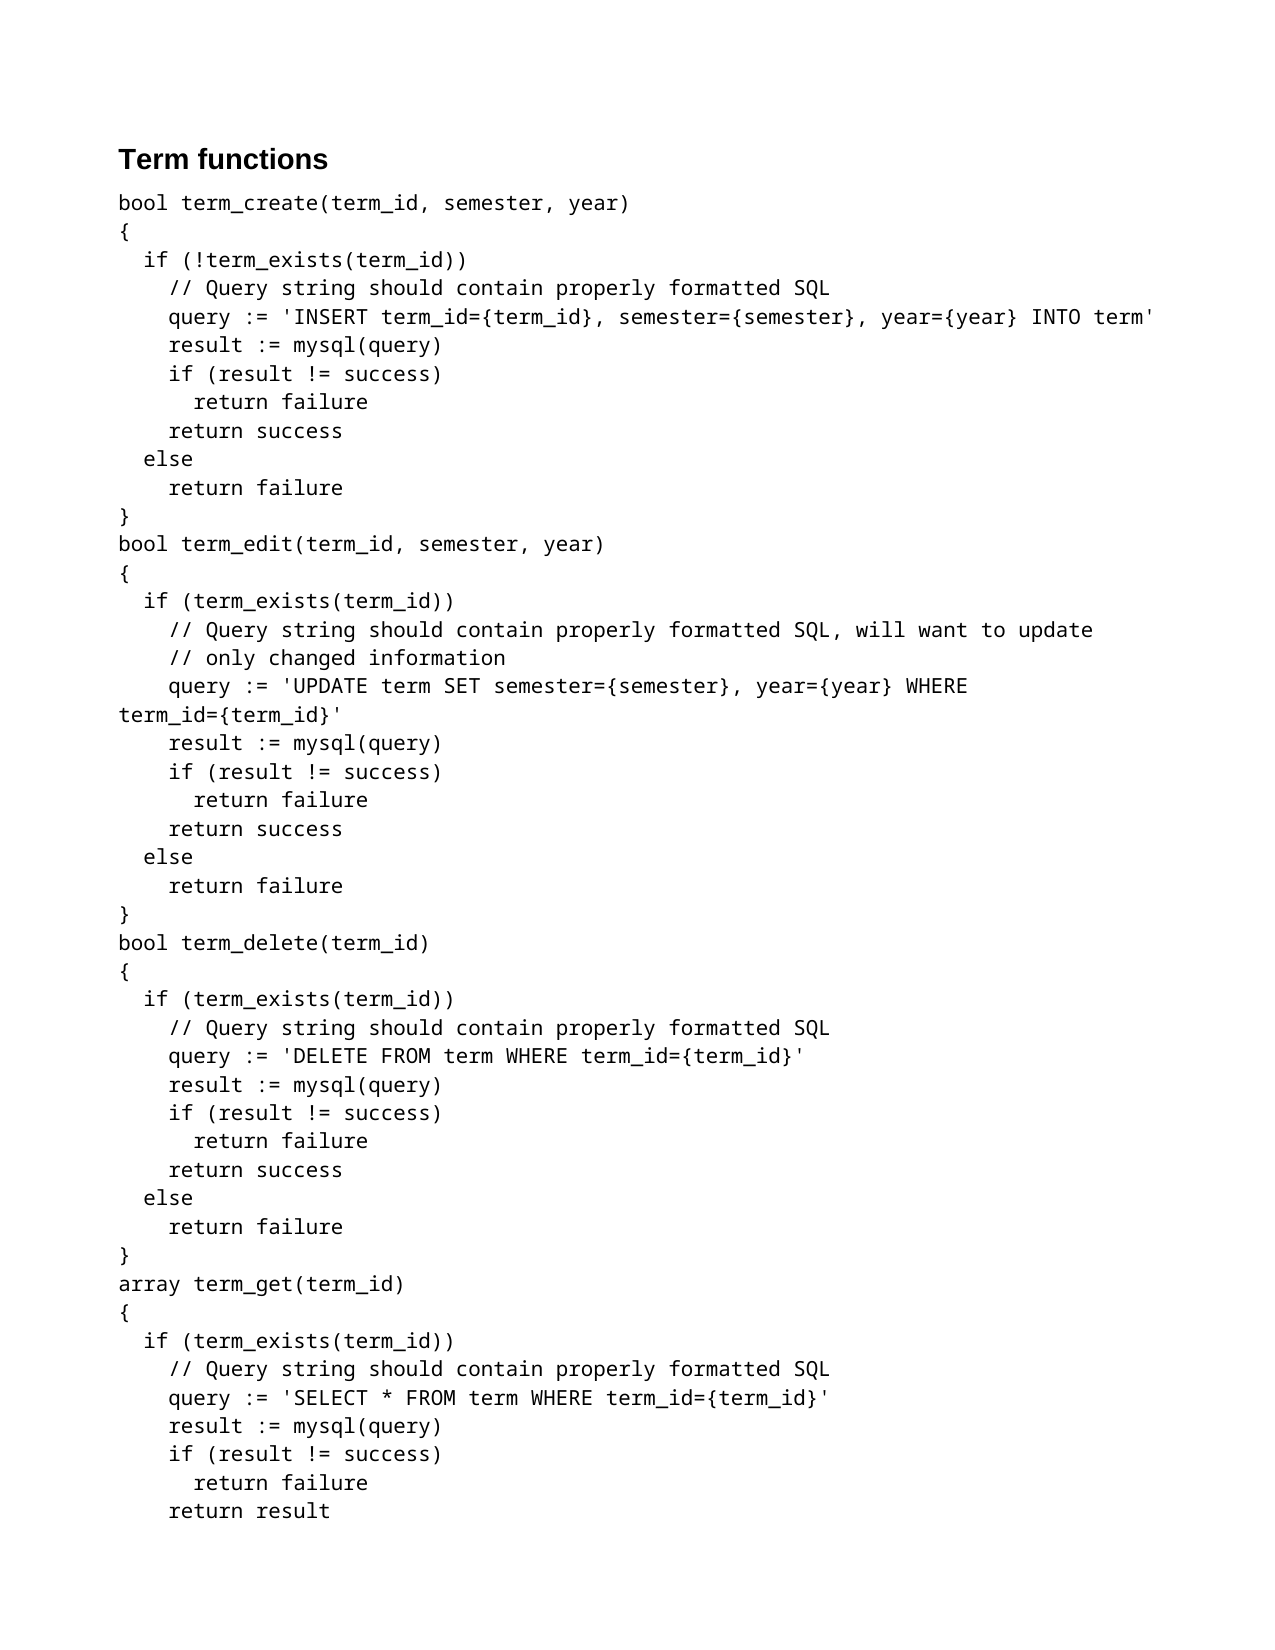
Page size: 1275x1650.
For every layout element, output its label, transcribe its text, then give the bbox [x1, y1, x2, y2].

text query := 'UPDATE term SET semester={semester}, year={year} WHERE term_id={term_id}' [118, 672, 1157, 728]
text return result [118, 1496, 1157, 1525]
text bool term_delete(term_id) [118, 928, 1157, 956]
text if (result != success) [118, 359, 1157, 387]
text return failure [118, 387, 1157, 416]
text } [118, 501, 1157, 529]
text // Query string should contain properly formatted SQL, will want to update [118, 615, 1157, 643]
text if (!term_exists(term_id)) [118, 245, 1157, 273]
text { [118, 956, 1157, 984]
text result := mysql(query) [118, 330, 1157, 359]
text { [118, 217, 1157, 245]
text return success [118, 416, 1157, 444]
text if (result != success) [118, 1098, 1157, 1127]
text query := 'INSERT term_id={term_id}, semester={semester}, year={year} INTO term' [118, 302, 1157, 330]
text // Query string should contain properly formatted SQL [118, 1013, 1157, 1041]
text { [118, 1297, 1157, 1326]
text return failure [118, 473, 1157, 501]
text result := mysql(query) [118, 1411, 1157, 1439]
text if (result != success) [118, 757, 1157, 785]
subtitle Term functions [118, 143, 1157, 176]
text return failure [118, 871, 1157, 899]
text query := 'SELECT * FROM term WHERE term_id={term_id}' [118, 1383, 1157, 1411]
text bool term_create(term_id, semester, year) [118, 188, 1157, 217]
text array term_get(term_id) [118, 1269, 1157, 1297]
text result := mysql(query) [118, 728, 1157, 757]
text query := 'DELETE FROM term WHERE term_id={term_id}' [118, 1041, 1157, 1070]
text { [118, 558, 1157, 586]
text return failure [118, 1127, 1157, 1155]
text if (term_exists(term_id)) [118, 1326, 1157, 1354]
text // only changed information [118, 643, 1157, 672]
text bool term_edit(term_id, semester, year) [118, 529, 1157, 558]
text return failure [118, 1212, 1157, 1240]
text return failure [118, 1468, 1157, 1496]
text if (term_exists(term_id)) [118, 984, 1157, 1013]
text // Query string should contain properly formatted SQL [118, 1354, 1157, 1383]
text else [118, 444, 1157, 473]
text // Query string should contain properly formatted SQL [118, 273, 1157, 302]
text } [118, 1240, 1157, 1269]
text if (result != success) [118, 1439, 1157, 1468]
text return failure [118, 785, 1157, 814]
text } [118, 899, 1157, 928]
text return success [118, 1155, 1157, 1183]
text if (term_exists(term_id)) [118, 586, 1157, 615]
text result := mysql(query) [118, 1070, 1157, 1098]
text else [118, 842, 1157, 871]
text return success [118, 814, 1157, 842]
text else [118, 1183, 1157, 1212]
